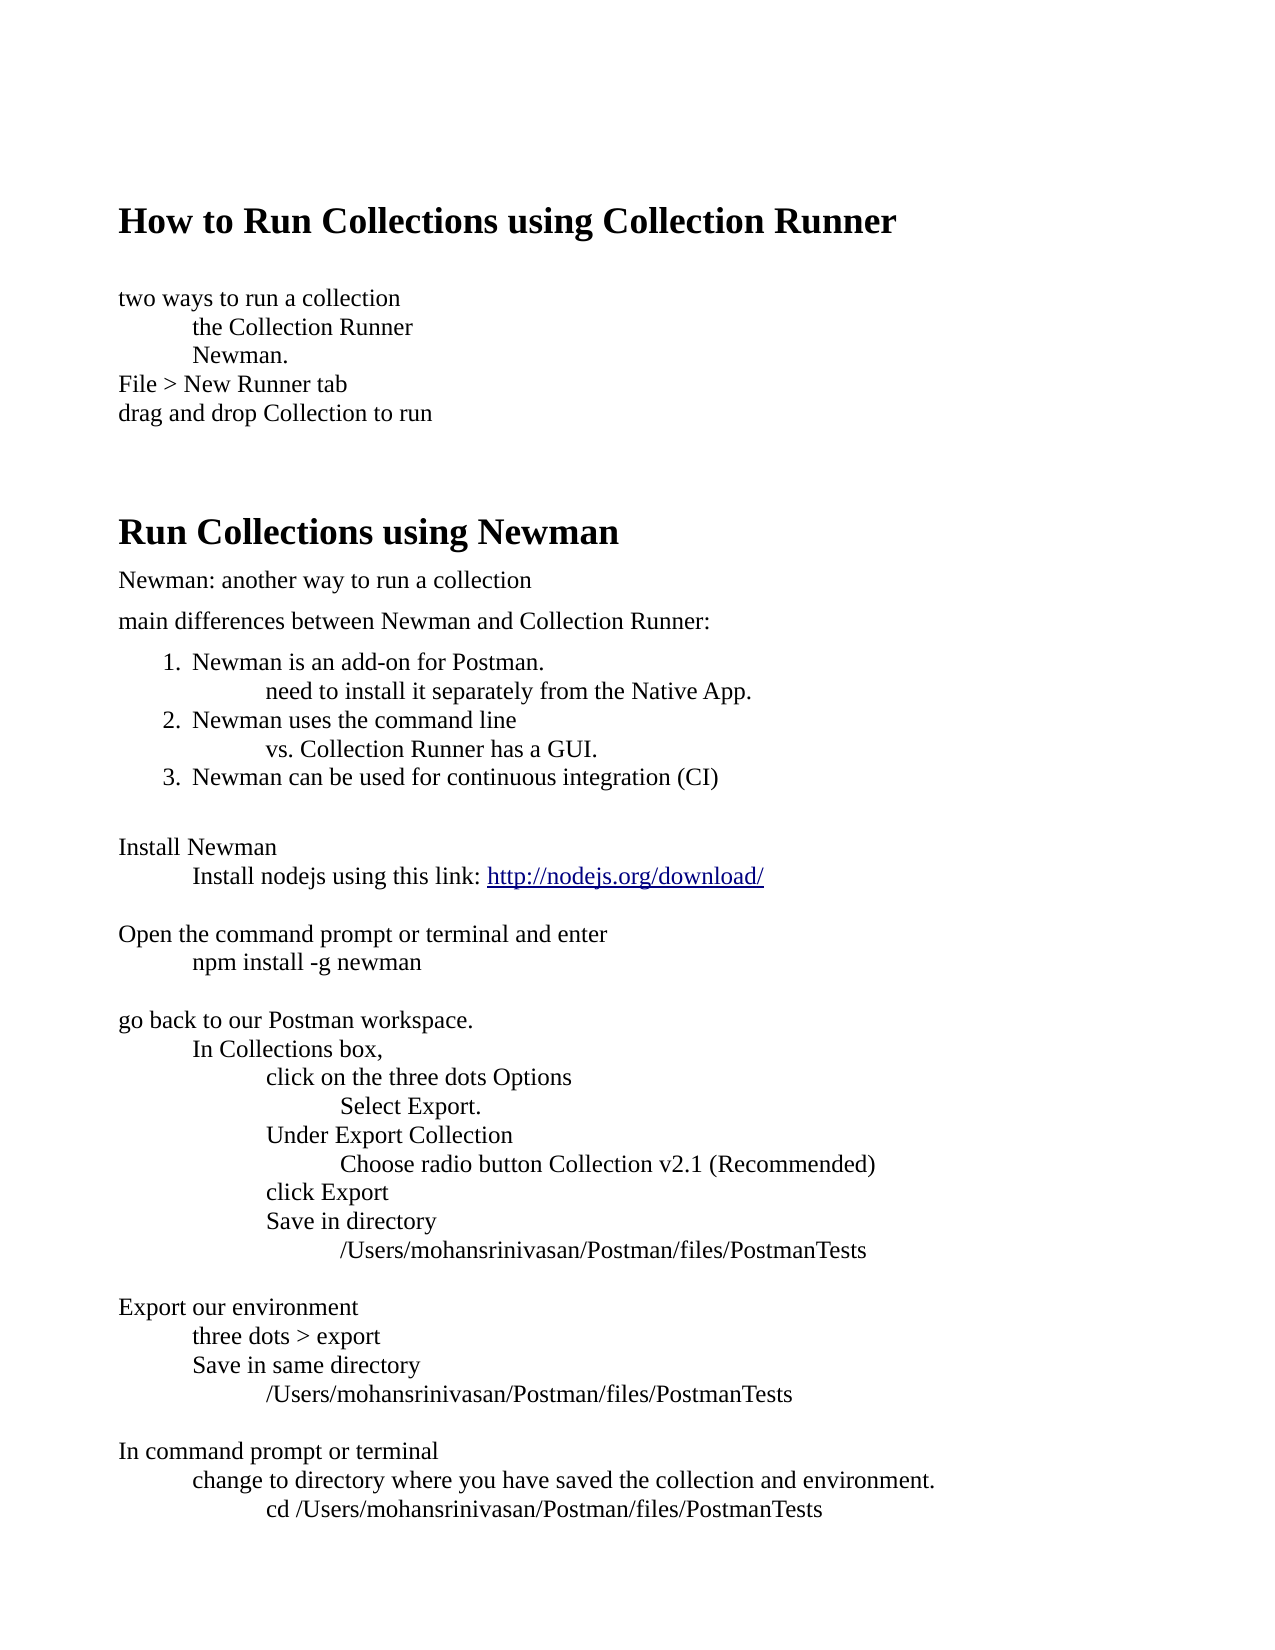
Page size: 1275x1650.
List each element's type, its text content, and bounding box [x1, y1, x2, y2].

text click on the three dots Options [118, 1062, 1157, 1091]
list vs. Collection Runner has a GUI. [236, 734, 1157, 762]
text three dots > export [118, 1321, 1157, 1350]
text Install nodejs using this link: http://nodejs.org/download/ [118, 861, 1157, 890]
text cd /Users/mohansrinivasan/Postman/files/PostmanTests [118, 1494, 1157, 1522]
text Save in directory [118, 1206, 1157, 1235]
text main differences between Newman and Collection Runner: [118, 606, 1157, 635]
text Install Newman [118, 832, 1157, 861]
list Newman can be used for continuous integration (CI) [162, 762, 1157, 791]
list Newman uses the command line [162, 705, 1157, 734]
text two ways to run a collection [118, 283, 1157, 312]
text Select Export. [118, 1091, 1157, 1120]
list Newman is an add-on for Postman. [162, 647, 1157, 676]
text click Export [118, 1177, 1157, 1206]
text the Collection Runner [118, 312, 1157, 341]
text Under Export Collection [118, 1120, 1157, 1149]
list need to install it separately from the Native App. [236, 676, 1157, 705]
text Choose radio button Collection v2.1 (Recommended) [118, 1149, 1157, 1177]
text drag and drop Collection to run [118, 398, 1157, 427]
text Newman: another way to run a collection [118, 565, 1157, 594]
text go back to our Postman workspace. [118, 1005, 1157, 1034]
subtitle Run Collections using Newman [118, 509, 1157, 552]
text Export our environment [118, 1292, 1157, 1321]
text /Users/mohansrinivasan/Postman/files/PostmanTests [118, 1379, 1157, 1407]
text File > New Runner tab [118, 369, 1157, 398]
text Open the command prompt or terminal and enter [118, 919, 1157, 947]
subtitle How to Run Collections using Collection Runner [118, 199, 1157, 242]
text /Users/mohansrinivasan/Postman/files/PostmanTests [118, 1235, 1157, 1264]
text Newman. [118, 341, 1157, 369]
text change to directory where you have saved the collection and environment. [118, 1465, 1157, 1494]
text Save in same directory [118, 1350, 1157, 1379]
text In Collections box, [118, 1034, 1157, 1062]
text npm install -g newman [118, 947, 1157, 976]
text In command prompt or terminal [118, 1436, 1157, 1465]
